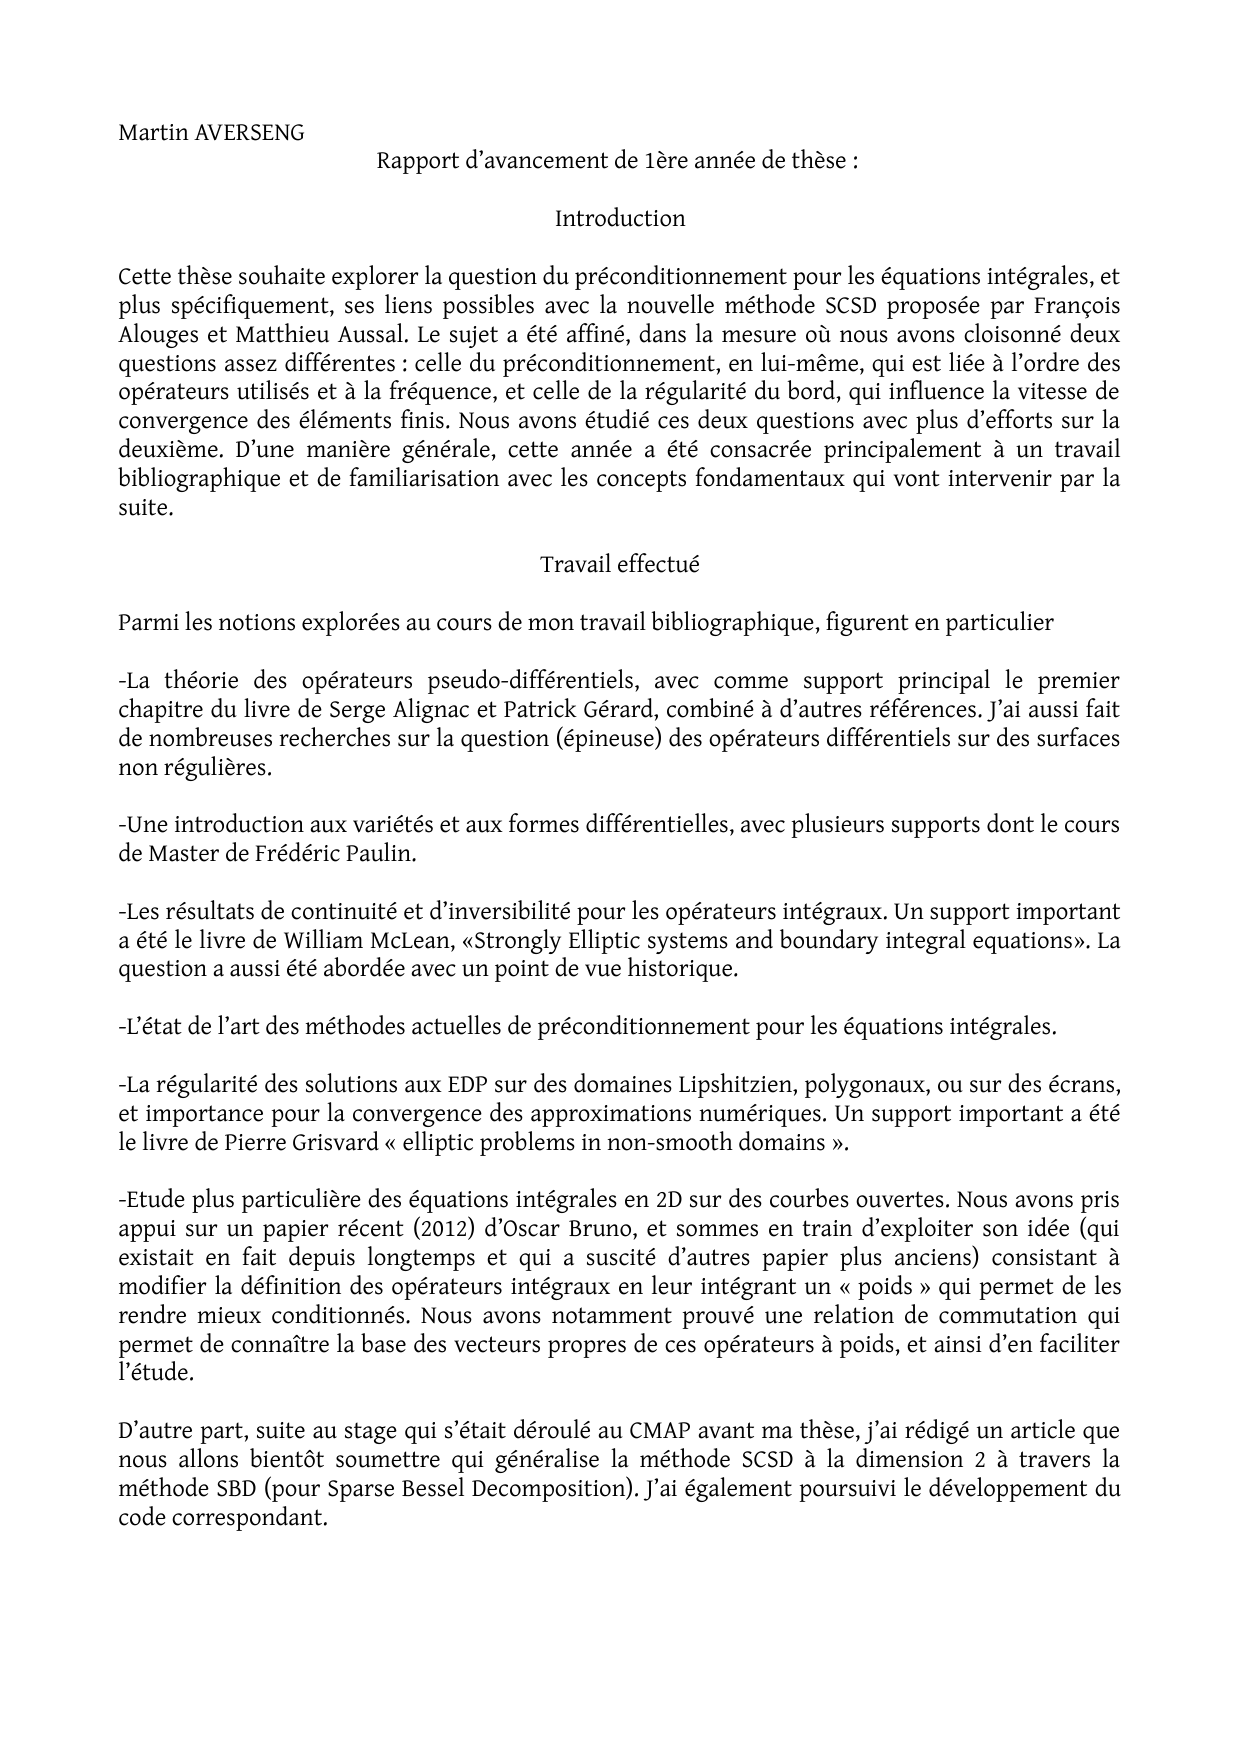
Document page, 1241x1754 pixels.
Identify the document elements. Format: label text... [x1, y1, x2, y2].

text -Etude plus particulière des équations intégrales en 2D sur des courbes ouvertes. Nous avons pris appui sur un papier récent (2012) d’Oscar Bruno, et sommes en train d’exploiter son idée (qui existait en fait depuis longtemps et qui a suscité d’autres papier plus anciens) consistant à modifier la définition des opérateurs intégraux en leur intégrant un « poids » qui permet de les rendre mieux conditionnés. Nous avons notamment prouvé une relation de commutation qui permet de connaître la base des vecteurs propres de ces opérateurs à poids, et ainsi d’en faciliter l’étude. [118, 1186, 1122, 1388]
text -La régularité des solutions aux EDP sur des domaines Lipshitzien, polygonaux, ou sur des écrans, et importance pour la convergence des approximations numériques. Un support important a été le livre de Pierre Grisvard « elliptic problems in non-smooth domains ». [118, 1070, 1122, 1157]
text Rapport d’avancement de 1ère année de thèse : [118, 147, 1122, 176]
text -La théorie des opérateurs pseudo-différentiels, avec comme support principal le premier chapitre du livre de Serge Alignac et Patrick Gérard, combiné à d’autres références. J’ai aussi fait de nombreuses recherches sur la question (épineuse) des opérateurs différentiels sur des surfaces non régulières. [118, 666, 1122, 782]
text Introduction [118, 205, 1122, 233]
text Cette thèse souhaite explorer la question du préconditionnement pour les équations intégrales, et plus spécifiquement, ses liens possibles avec la nouvelle méthode SCSD proposée par François Alouges et Matthieu Aussal. Le sujet a été affiné, dans la mesure où nous avons cloisonné deux questions assez différentes : celle du préconditionnement, en lui-même, qui est liée à l’ordre des opérateurs utilisés et à la fréquence, et celle de la régularité du bord, qui influence la vitesse de convergence des éléments finis. Nous avons étudié ces deux questions avec plus d’efforts sur la deuxième. D’une manière générale, cette année a été consacrée principalement à un travail bibliographique et de familiarisation avec les concepts fondamentaux qui vont intervenir par la suite. [118, 262, 1122, 522]
text Travail effectué [118, 551, 1122, 580]
text D’autre part, suite au stage qui s’était déroulé au CMAP avant ma thèse, j’ai rédigé un article que nous allons bientôt soumettre qui généralise la méthode SCSD à la dimension 2 à travers la méthode SBD (pour Sparse Bessel Decomposition). J’ai également poursuivi le développement du code correspondant. [118, 1417, 1122, 1532]
text -Les résultats de continuité et d’inversibilité pour les opérateurs intégraux. Un support important a été le livre de William McLean, «Strongly Elliptic systems and boundary integral equations». La question a aussi été abordée avec un point de vue historique. [118, 897, 1122, 984]
text -Une introduction aux variétés et aux formes différentielles, avec plusieurs supports dont le cours de Master de Frédéric Paulin. [118, 811, 1122, 868]
text Martin AVERSENG [118, 118, 1122, 147]
text Parmi les notions explorées au cours de mon travail bibliographique, figurent en particulier [118, 609, 1122, 637]
text -L’état de l’art des méthodes actuelles de préconditionnement pour les équations intégrales. [118, 1013, 1122, 1041]
